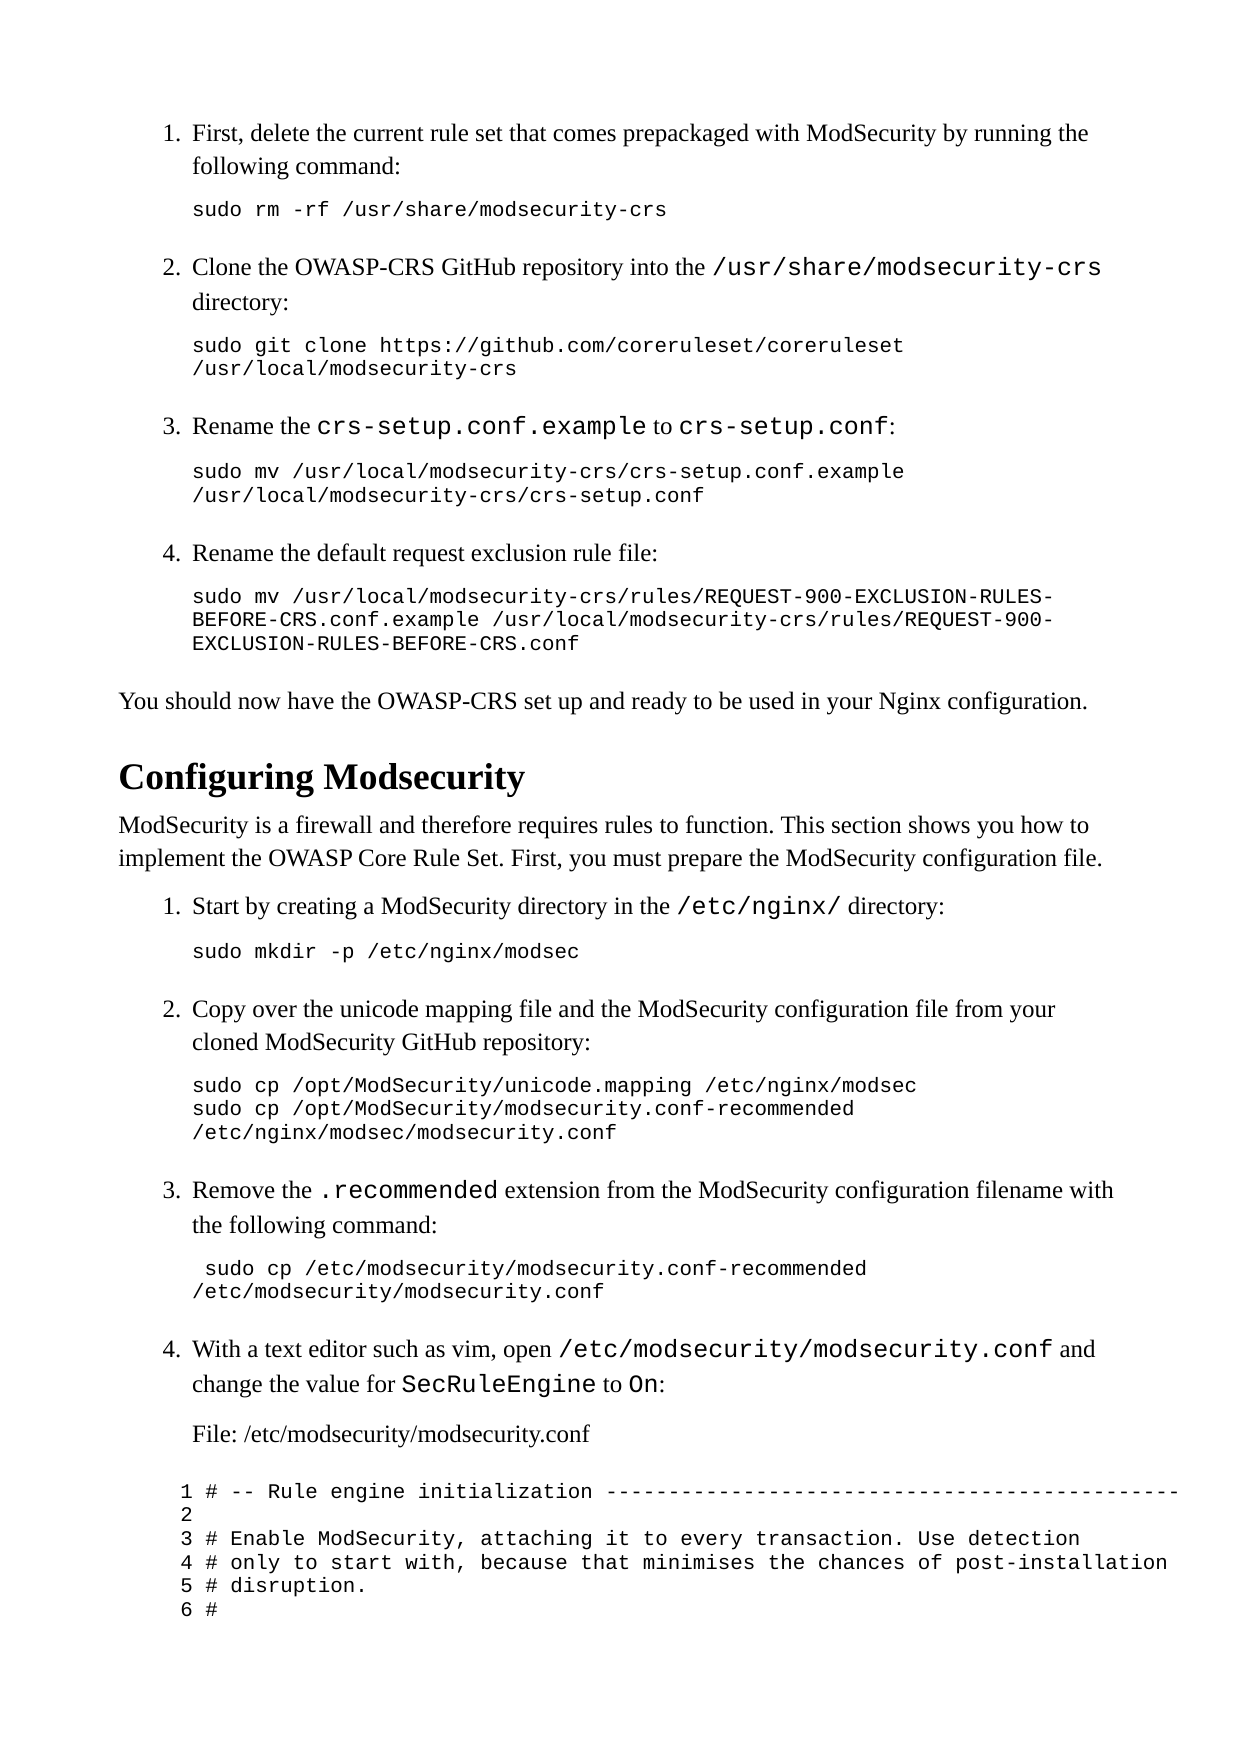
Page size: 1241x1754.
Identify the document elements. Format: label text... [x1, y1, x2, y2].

list Rename the crs-setup.conf.example to crs-setup.conf: [162, 411, 1122, 442]
list With a text editor such as vim, open /etc/modsecurity/modsecurity.conf and change the value for SecRuleEngine to On: [162, 1334, 1122, 1400]
subtitle File: /etc/modsecurity/modsecurity.conf [162, 1419, 1122, 1448]
list sudo mv /usr/local/modsecurity-crs/crs-setup.conf.example /usr/local/modsecurity-crs/crs-setup.conf [162, 461, 1122, 509]
text You should now have the OWASP-CRS set up and ready to be used in your Nginx configuration. [118, 686, 1122, 715]
list Start by creating a ModSecurity directory in the /etc/nginx/ directory: [162, 891, 1122, 922]
list Remove the .recommended extension from the ModSecurity configuration filename with the following command: [162, 1175, 1122, 1239]
table_header 1 2 3 4 5 6 [177, 1478, 202, 1626]
list Copy over the unicode mapping file and the ModSecurity configuration file from your cloned ModSecurity GitHub repository: [162, 994, 1122, 1056]
list sudo cp /etc/modsecurity/modsecurity.conf-recommended /etc/modsecurity/modsecurity.conf [162, 1258, 1122, 1305]
list sudo mv /usr/local/modsecurity-crs/rules/REQUEST-900-EXCLUSION-RULES-BEFORE-CRS.conf.example /usr/local/modsecurity-crs/rules/REQUEST-900-EXCLUSION-RULES-BEFORE-CRS.conf [162, 586, 1122, 657]
list Clone the OWASP-CRS GitHub repository into the /usr/share/modsecurity-crs directory: [162, 252, 1122, 316]
list Rename the default request exclusion rule file: [162, 538, 1122, 567]
table_header # -- Rule engine initialization ---------------------------------------------- # Enable ModSecurity, attaching it to every transaction. Use detection # only to start with, because that minimises the chances of post-installation # disruption. # [202, 1478, 1193, 1626]
list sudo rm -rf /usr/share/modsecurity-crs [162, 199, 1122, 222]
list First, delete the current rule set that comes prepackaged with ModSecurity by running the following command: [162, 118, 1122, 180]
list sudo cp /opt/ModSecurity/unicode.mapping /etc/nginx/modsec [162, 1074, 1122, 1098]
list sudo git clone https://github.com/coreruleset/coreruleset /usr/local/modsecurity-crs [162, 334, 1122, 382]
list sudo mkdir -p /etc/nginx/modsec [162, 941, 1122, 964]
text ModSecurity is a firewall and therefore requires rules to function. This section shows you how to implement the OWASP Core Rule Set. First, you must prepare the ModSecurity configuration file. [118, 810, 1122, 872]
list sudo cp /opt/ModSecurity/modsecurity.conf-recommended /etc/nginx/modsec/modsecurity.conf [162, 1098, 1122, 1146]
subtitle Configuring Modsecurity [118, 754, 1122, 798]
